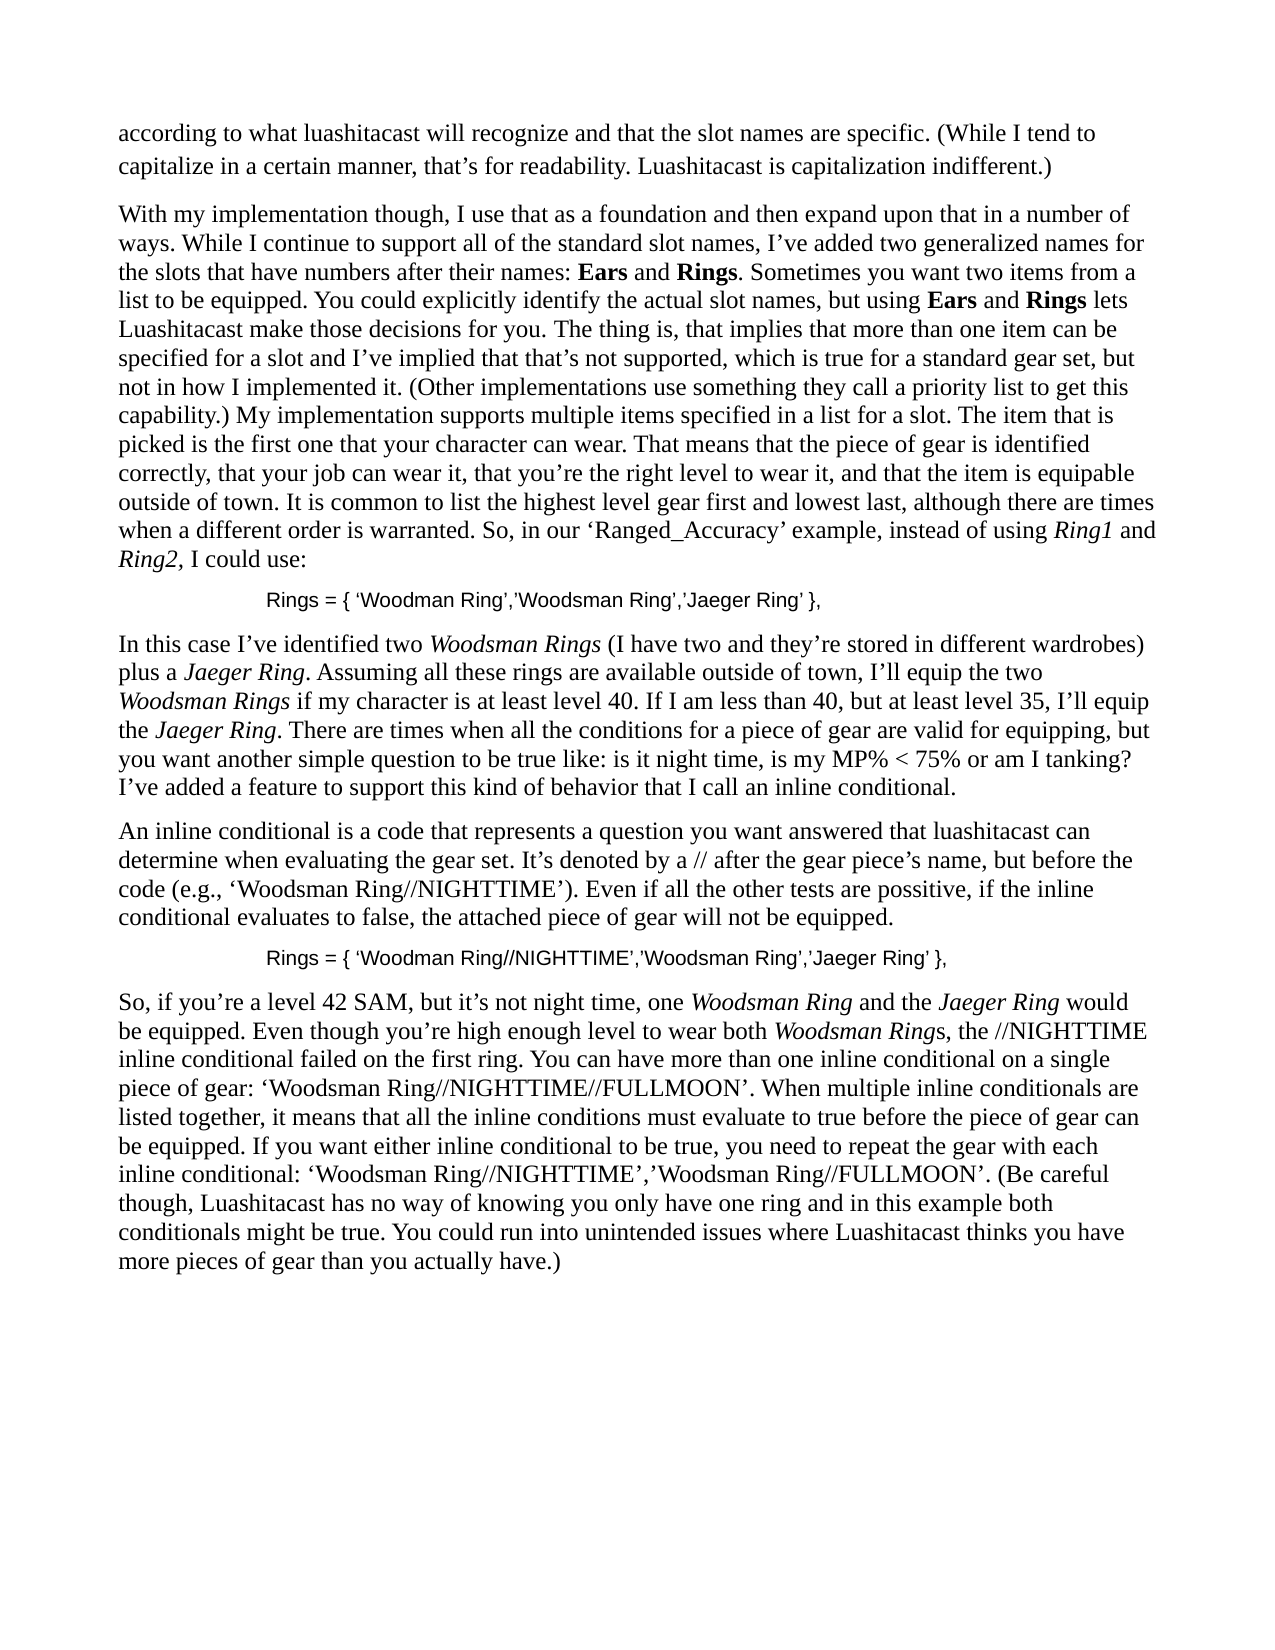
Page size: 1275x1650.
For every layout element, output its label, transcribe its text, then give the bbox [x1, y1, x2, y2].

text In this case I’ve identified two Woodsman Rings (I have two and they’re stored in different wardrobes) plus a Jaeger Ring. Assuming all these rings are available outside of town, I’ll equip the two Woodsman Rings if my character is at least level 40. If I am less than 40, but at least level 35, I’ll equip the Jaeger Ring. There are times when all the conditions for a piece of gear are valid for equipping, but you want another simple question to be true like: is it night time, is my MP% < 75% or am I tanking? I’ve added a feature to support this kind of behavior that I call an inline conditional. [118, 629, 1157, 801]
text So, if you’re a level 42 SAM, but it’s not night time, one Woodsman Ring and the Jaeger Ring would be equipped. Even though you’re high enough level to wear both Woodsman Rings, the //NIGHTTIME inline conditional failed on the first ring. You can have more than one inline conditional on a single piece of gear: ‘Woodsman Ring//NIGHTTIME//FULLMOON’. When multiple inline conditionals are listed together, it means that all the inline conditions must evaluate to true before the piece of gear can be equipped. If you want either inline conditional to be true, you need to repeat the gear with each inline conditional: ‘Woodsman Ring//NIGHTTIME’,’Woodsman Ring//FULLMOON’. (Be careful though, Luashitacast has no way of knowing you only have one ring and in this example both conditionals might be true. You could run into unintended issues where Luashitacast thinks you have more pieces of gear than you actually have.) [118, 987, 1157, 1274]
text Rings = { ‘Woodman Ring//NIGHTTIME’,’Woodsman Ring’,’Jaeger Ring’ }, [118, 946, 1157, 972]
text Rings = { ‘Woodman Ring’,’Woodsman Ring’,’Jaeger Ring’ }, [118, 588, 1157, 614]
text according to what luashitacast will recognize and that the slot names are specific. (While I tend to capitalize in a certain manner, that’s for readability. Luashitacast is capitalization indifferent.) [118, 118, 1157, 180]
text With my implementation though, I use that as a foundation and then expand upon that in a number of ways. While I continue to support all of the standard slot names, I’ve added two generalized names for the slots that have numbers after their names: Ears and Rings. Sometimes you want two items from a list to be equipped. You could explicitly identify the actual slot names, but using Ears and Rings lets Luashitacast make those decisions for you. The thing is, that implies that more than one item can be specified for a slot and I’ve implied that that’s not supported, which is true for a standard gear set, but not in how I implemented it. (Other implementations use something they call a priority list to get this capability.) My implementation supports multiple items specified in a list for a slot. The item that is picked is the first one that your character can wear. That means that the piece of gear is identified correctly, that your job can wear it, that you’re the right level to wear it, and that the item is equipable outside of town. It is common to list the highest level gear first and lowest last, although there are times when a different order is warranted. So, in our ‘Ranged_Accuracy’ example, instead of using Ring1 and Ring2, I could use: [118, 199, 1157, 573]
text An inline conditional is a code that represents a question you want answered that luashitacast can determine when evaluating the gear set. It’s denoted by a // after the gear piece’s name, but before the code (e.g., ‘Woodsman Ring//NIGHTTIME’). Even if all the other tests are possitive, if the inline conditional evaluates to false, the attached piece of gear will not be equipped. [118, 816, 1157, 931]
